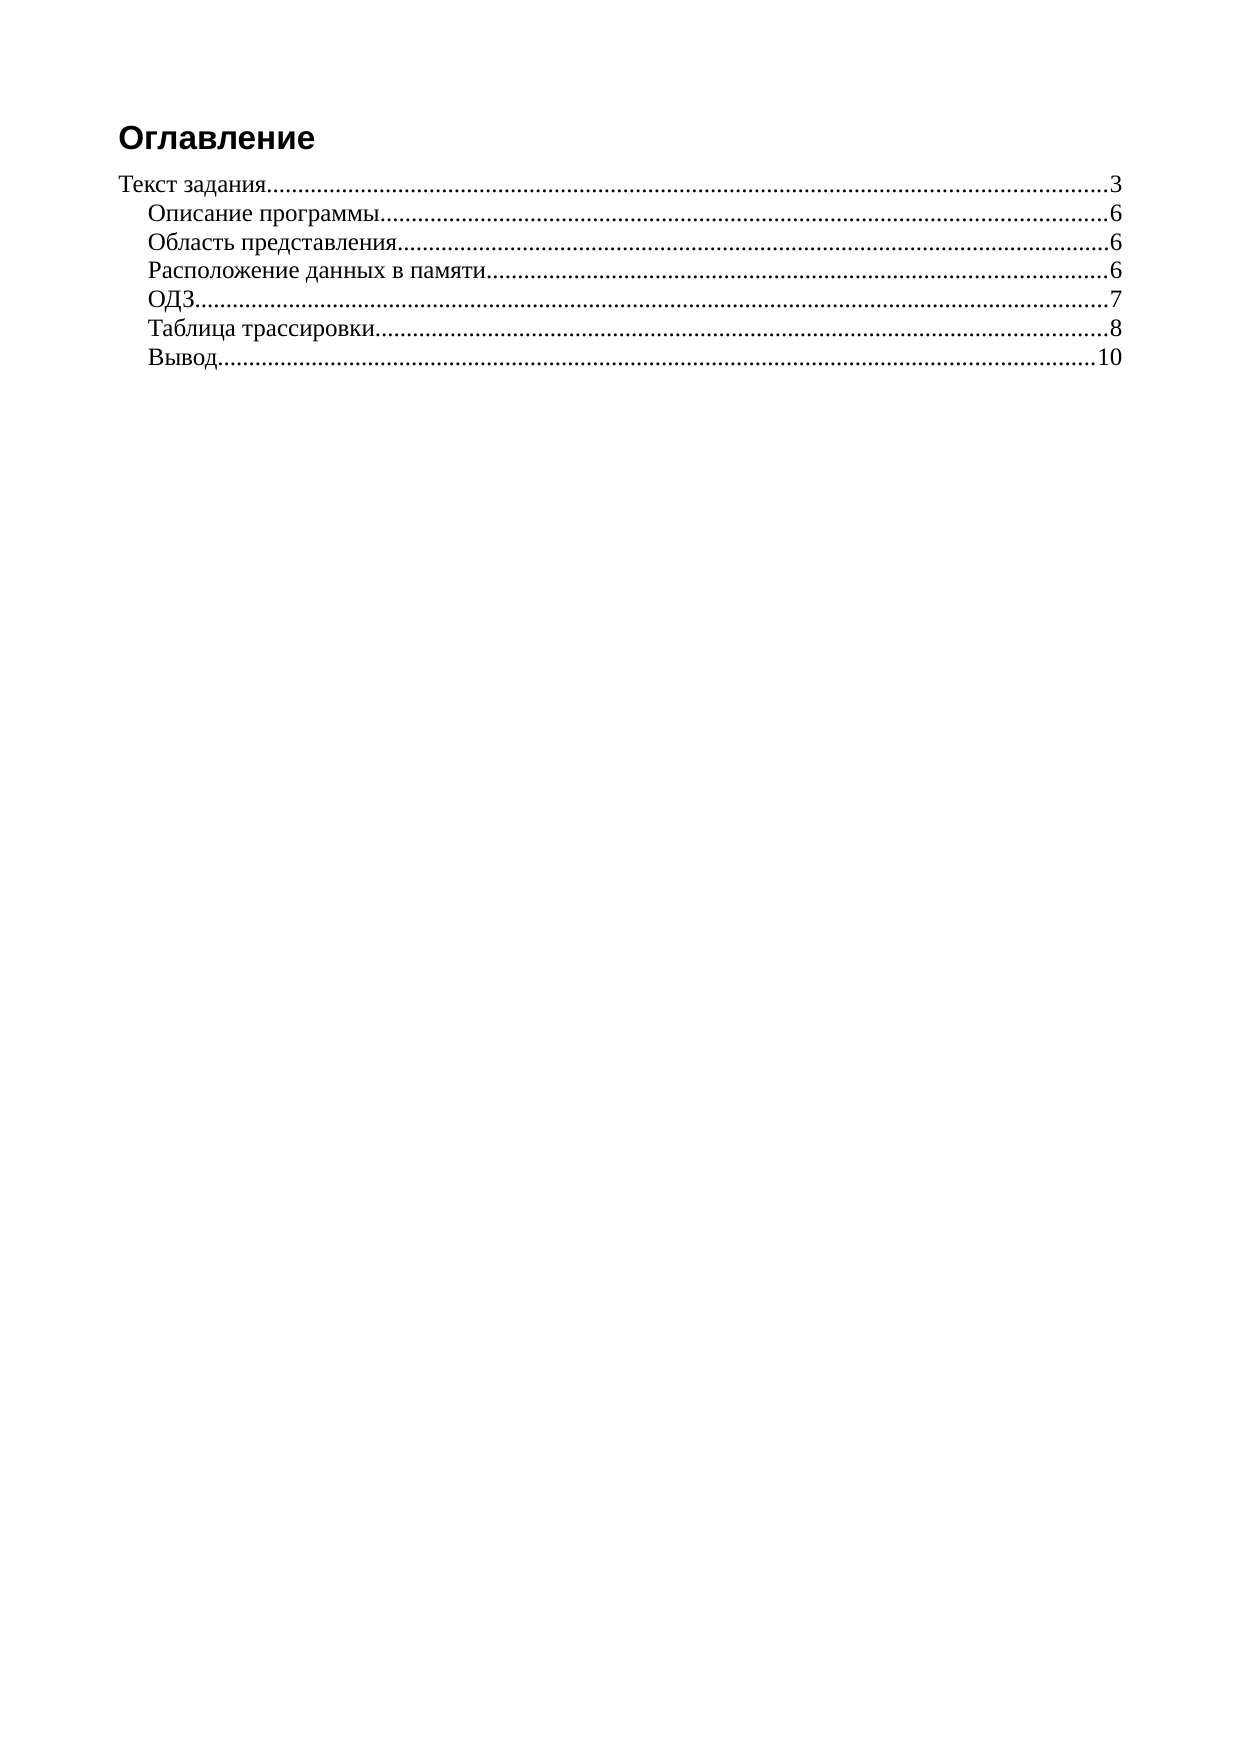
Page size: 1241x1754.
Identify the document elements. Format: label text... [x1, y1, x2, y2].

text Вывод 10 [148, 342, 1122, 370]
text Расположение данных в памяти 6 [148, 255, 1122, 284]
text Таблица трассировки 8 [148, 313, 1122, 342]
text Описание программы 6 [148, 198, 1122, 227]
text Текст задания 3 [118, 169, 1122, 198]
subtitle Оглавление [118, 118, 1122, 157]
text Область представления 6 [148, 227, 1122, 255]
text ОДЗ 7 [148, 284, 1122, 313]
